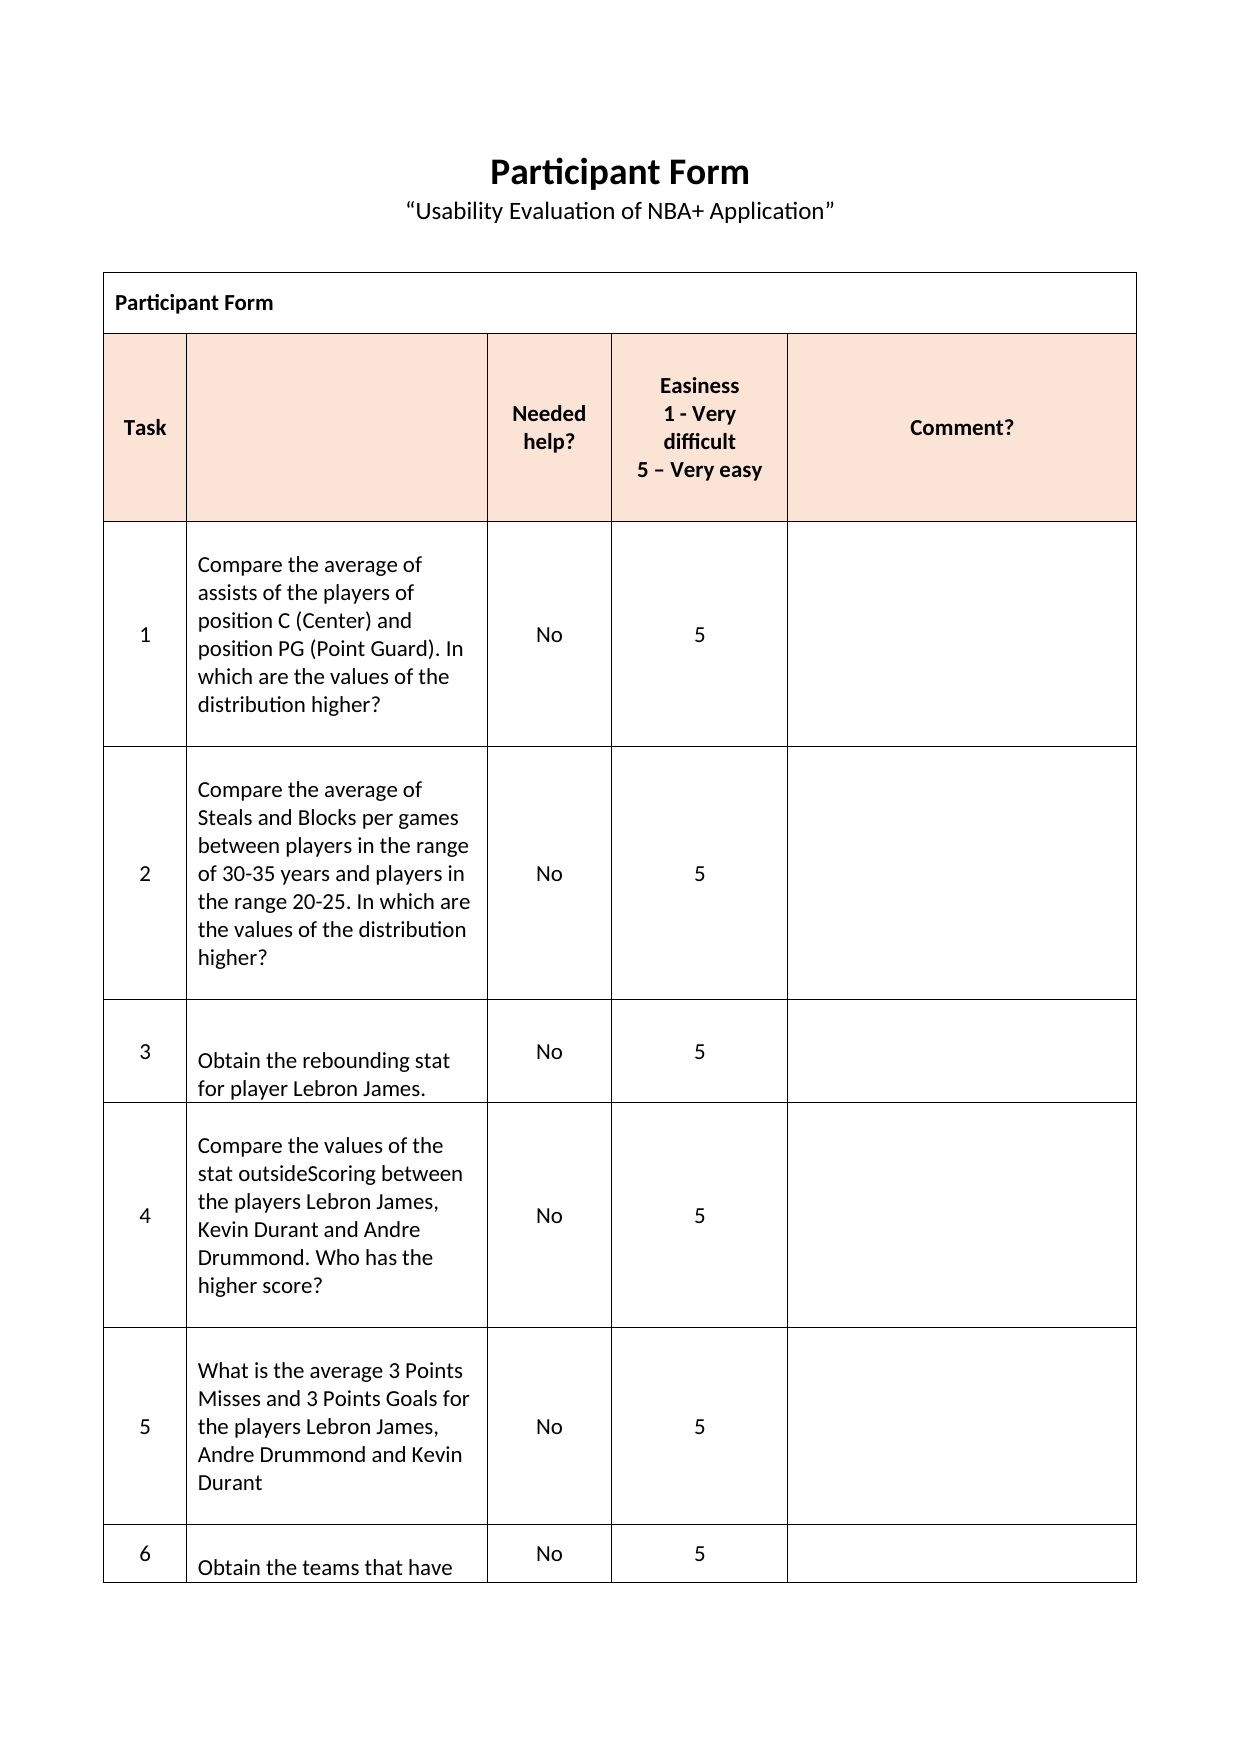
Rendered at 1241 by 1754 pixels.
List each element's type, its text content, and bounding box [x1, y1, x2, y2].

table_cell 1 [104, 522, 186, 746]
table_cell [788, 522, 1136, 746]
text “Usability Evaluation of NBA+ Application” [177, 195, 1063, 225]
table_cell Compare the average of Steals and Blocks per games between players in the range of 30-35 years and players in the range 20-25. In which are the values of the distribution higher? [187, 747, 487, 999]
table_cell 6 [104, 1525, 186, 1582]
table_cell 5 [612, 747, 787, 999]
table_cell Compare the average of assists of the players of position C (Center) and position PG (Point Guard). In which are the values of the distribution higher? [187, 522, 487, 746]
table_cell Task [104, 334, 186, 521]
table_cell 5 [612, 1000, 787, 1102]
table_cell 4 [104, 1103, 186, 1327]
table_cell [187, 334, 487, 521]
table_cell 5 [612, 1328, 787, 1524]
table_cell No [488, 1525, 611, 1582]
table_cell 3 [104, 1000, 186, 1102]
table_cell 2 [104, 747, 186, 999]
table_cell [788, 1525, 1136, 1582]
table_cell What is the average 3 Points Misses and 3 Points Goals for the players Lebron James, Andre Drummond and Kevin Durant [187, 1328, 487, 1524]
table_cell No [488, 1328, 611, 1524]
table_cell Compare the values of the stat outsideScoring between the players Lebron James, Kevin Durant and Andre Drummond. Who has the higher score? [187, 1103, 487, 1327]
table_cell Obtain the teams that have [187, 1525, 487, 1582]
table_cell [788, 1328, 1136, 1524]
table_cell 5 [612, 1525, 787, 1582]
table_cell [788, 1103, 1136, 1327]
table_cell 5 [104, 1328, 186, 1524]
table_header Participant Form [104, 273, 1136, 332]
table_cell No [488, 1103, 611, 1327]
table_cell Obtain the rebounding stat for player Lebron James. [187, 1000, 487, 1102]
text Participant Form [177, 148, 1063, 193]
table_cell Needed help? [488, 334, 611, 521]
table_cell [788, 1000, 1136, 1102]
table_cell [788, 747, 1136, 999]
table_cell 5 [612, 1103, 787, 1327]
table_cell Comment? [788, 334, 1136, 521]
table_cell 5 [612, 522, 787, 746]
table_cell No [488, 1000, 611, 1102]
table_cell No [488, 522, 611, 746]
table_cell No [488, 747, 611, 999]
table_cell Easiness 1 - Very difficult 5 – Very easy [612, 334, 787, 521]
